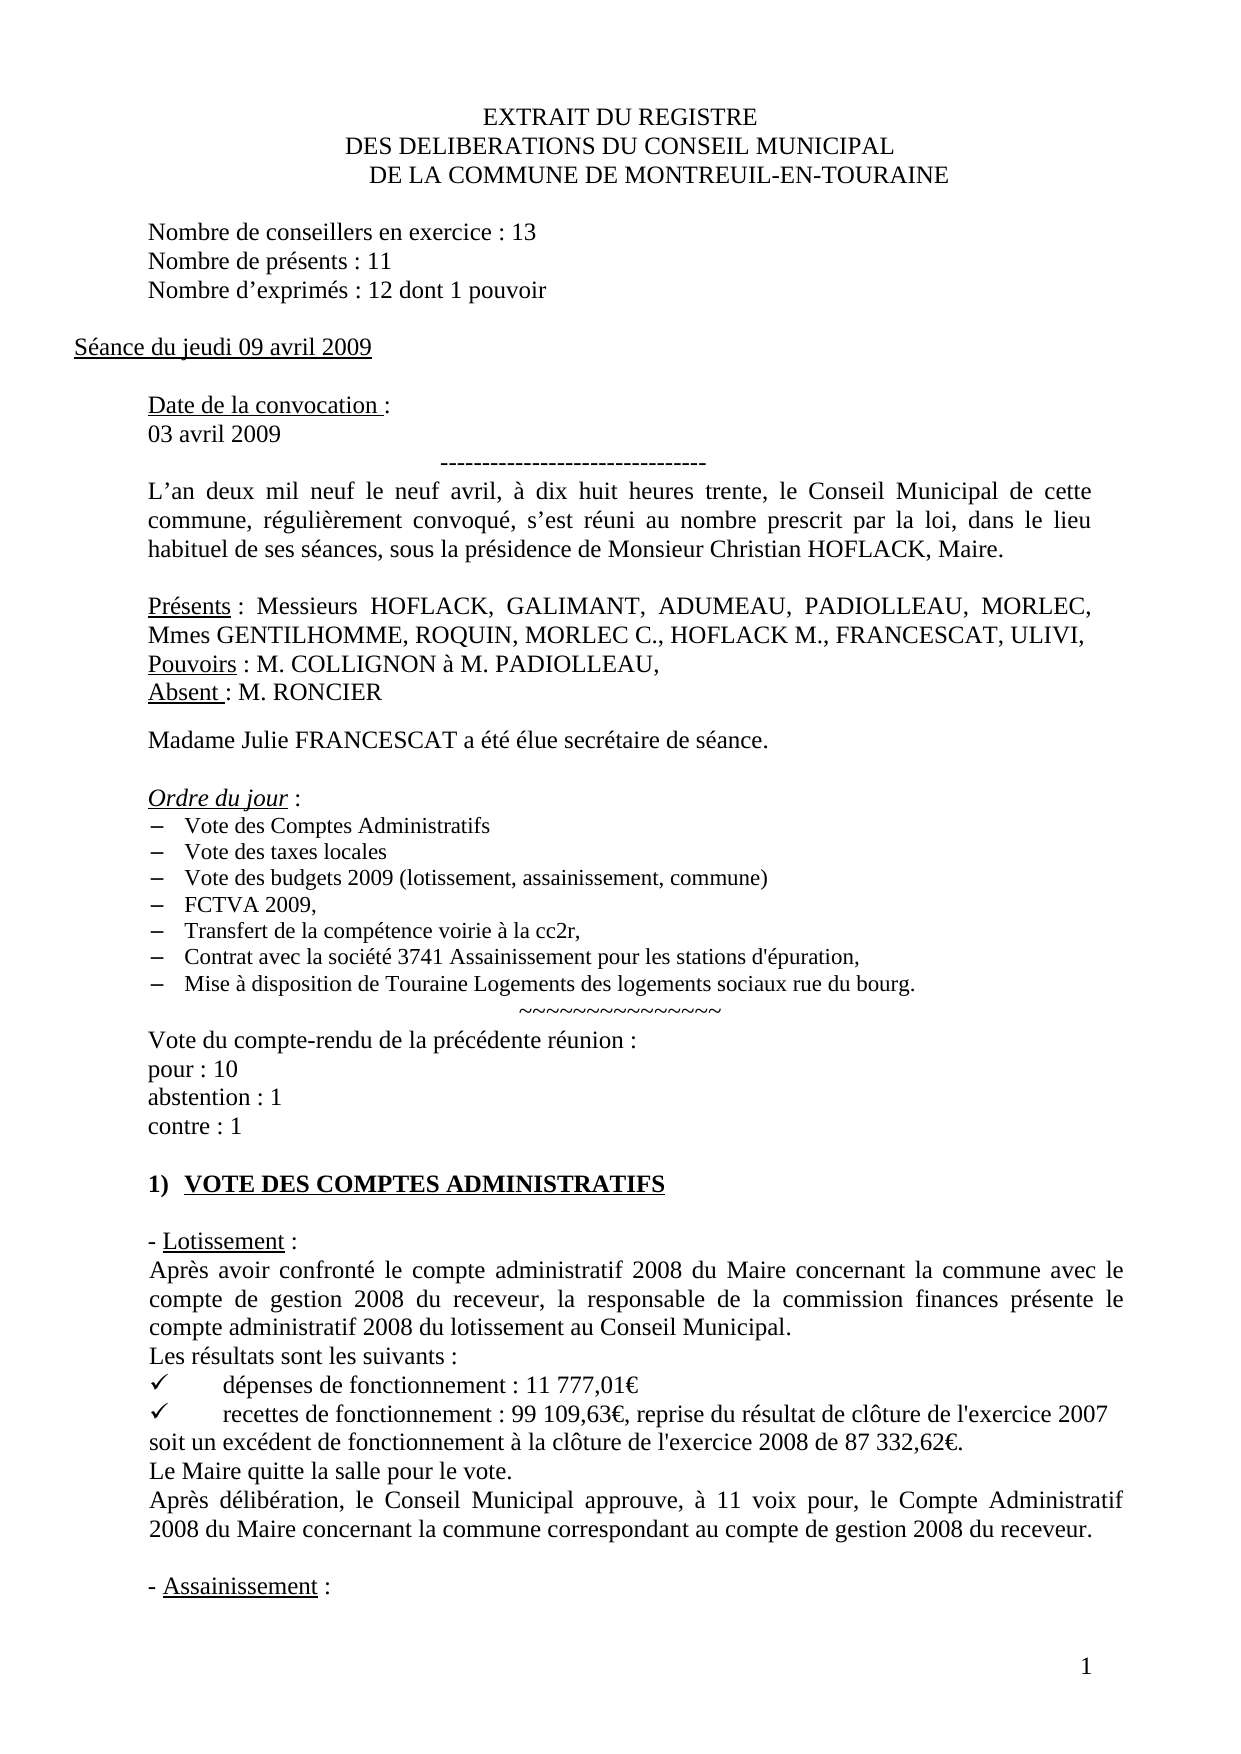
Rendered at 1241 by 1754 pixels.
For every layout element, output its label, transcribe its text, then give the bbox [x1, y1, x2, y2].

text Après délibération, le Conseil Municipal approuve, à 11 voix pour, le Compte Administratif 2008 du Maire concernant la commune correspondant au compte de gestion 2008 du receveur. [149, 1485, 1125, 1542]
text L’an deux mil neuf le neuf avril, à dix huit heures trente, le Conseil Municipal de cette commune, régulièrement convoqué, s’est réuni au nombre prescrit par la loi, dans le lieu habituel de ses séances, sous la présidence de Monsieur Christian HOFLACK, Maire. [148, 476, 1092, 562]
list recettes de fonctionnement : 99 109,63€, reprise du résultat de clôture de l'exercice 2007 [149, 1399, 1125, 1427]
text -------------------------------- [54, 447, 1092, 476]
text ~~~~~~~~~~~~~~~ [148, 996, 1092, 1025]
text - Lotissement : [148, 1226, 1092, 1255]
list Vote des Comptes Administratifs [151, 812, 1092, 838]
text Séance du jeudi 09 avril 2009 [54, 332, 1092, 361]
list Transfert de la compétence voirie à la cc2r, [151, 917, 1092, 943]
list dépenses de fonctionnement : 11 777,01€ [149, 1370, 1125, 1399]
text Madame Julie FRANCESCAT a été élue secrétaire de séance. [148, 725, 1092, 754]
text - Assainissement : [148, 1571, 1092, 1600]
text Date de la convocation : [54, 390, 1092, 419]
text 03 avril 2009 [54, 419, 1092, 447]
text soit un excédent de fonctionnement à la clôture de l'exercice 2008 de 87 332,62€. [149, 1427, 1125, 1456]
text Vote du compte-rendu de la précédente réunion : [148, 1025, 1092, 1054]
text Pouvoirs : M. COLLIGNON à M. PADIOLLEAU, [148, 649, 1092, 677]
text Présents : Messieurs HOFLACK, GALIMANT, ADUMEAU, PADIOLLEAU, MORLEC, Mmes GENTILHOMME, ROQUIN, MORLEC C., HOFLACK M., FRANCESCAT, ULIVI, [148, 591, 1092, 649]
text Absent : M. RONCIER [148, 677, 1092, 706]
list FCTVA 2009, [151, 891, 1092, 917]
text Nombre de conseillers en exercice : 13 [148, 217, 1092, 246]
list Vote des taxes locales [151, 838, 1092, 864]
text Ordre du jour : [148, 783, 1092, 812]
text Nombre de présents : 11 [54, 246, 1092, 275]
text DES DELIBERATIONS DU CONSEIL MUNICIPAL [148, 131, 1092, 160]
text contre : 1 [148, 1111, 1092, 1140]
list Mise à disposition de Touraine Logements des logements sociaux rue du bourg. [151, 970, 1092, 996]
text Le Maire quitte la salle pour le vote. [149, 1456, 1125, 1485]
text pour : 10 [148, 1054, 1092, 1082]
text DE LA COMMUNE DE MONTREUIL-EN-TOURAINE [295, 160, 1144, 189]
text EXTRAIT DU REGISTRE [148, 102, 1092, 131]
list VOTE DES COMPTES ADMINISTRATIFS [148, 1169, 1092, 1197]
text Nombre d’exprimés : 12 dont 1 pouvoir [54, 275, 1092, 304]
list Vote des budgets 2009 (lotissement, assainissement, commune) [151, 864, 1092, 891]
list Contrat avec la société 3741 Assainissement pour les stations d'épuration, [151, 943, 1092, 970]
text Après avoir confronté le compte administratif 2008 du Maire concernant la commune avec le compte de gestion 2008 du receveur, la responsable de la commission finances présente le compte administratif 2008 du lotissement au Conseil Municipal. [149, 1255, 1125, 1341]
text Les résultats sont les suivants : [149, 1341, 1125, 1370]
text abstention : 1 [148, 1082, 1092, 1111]
